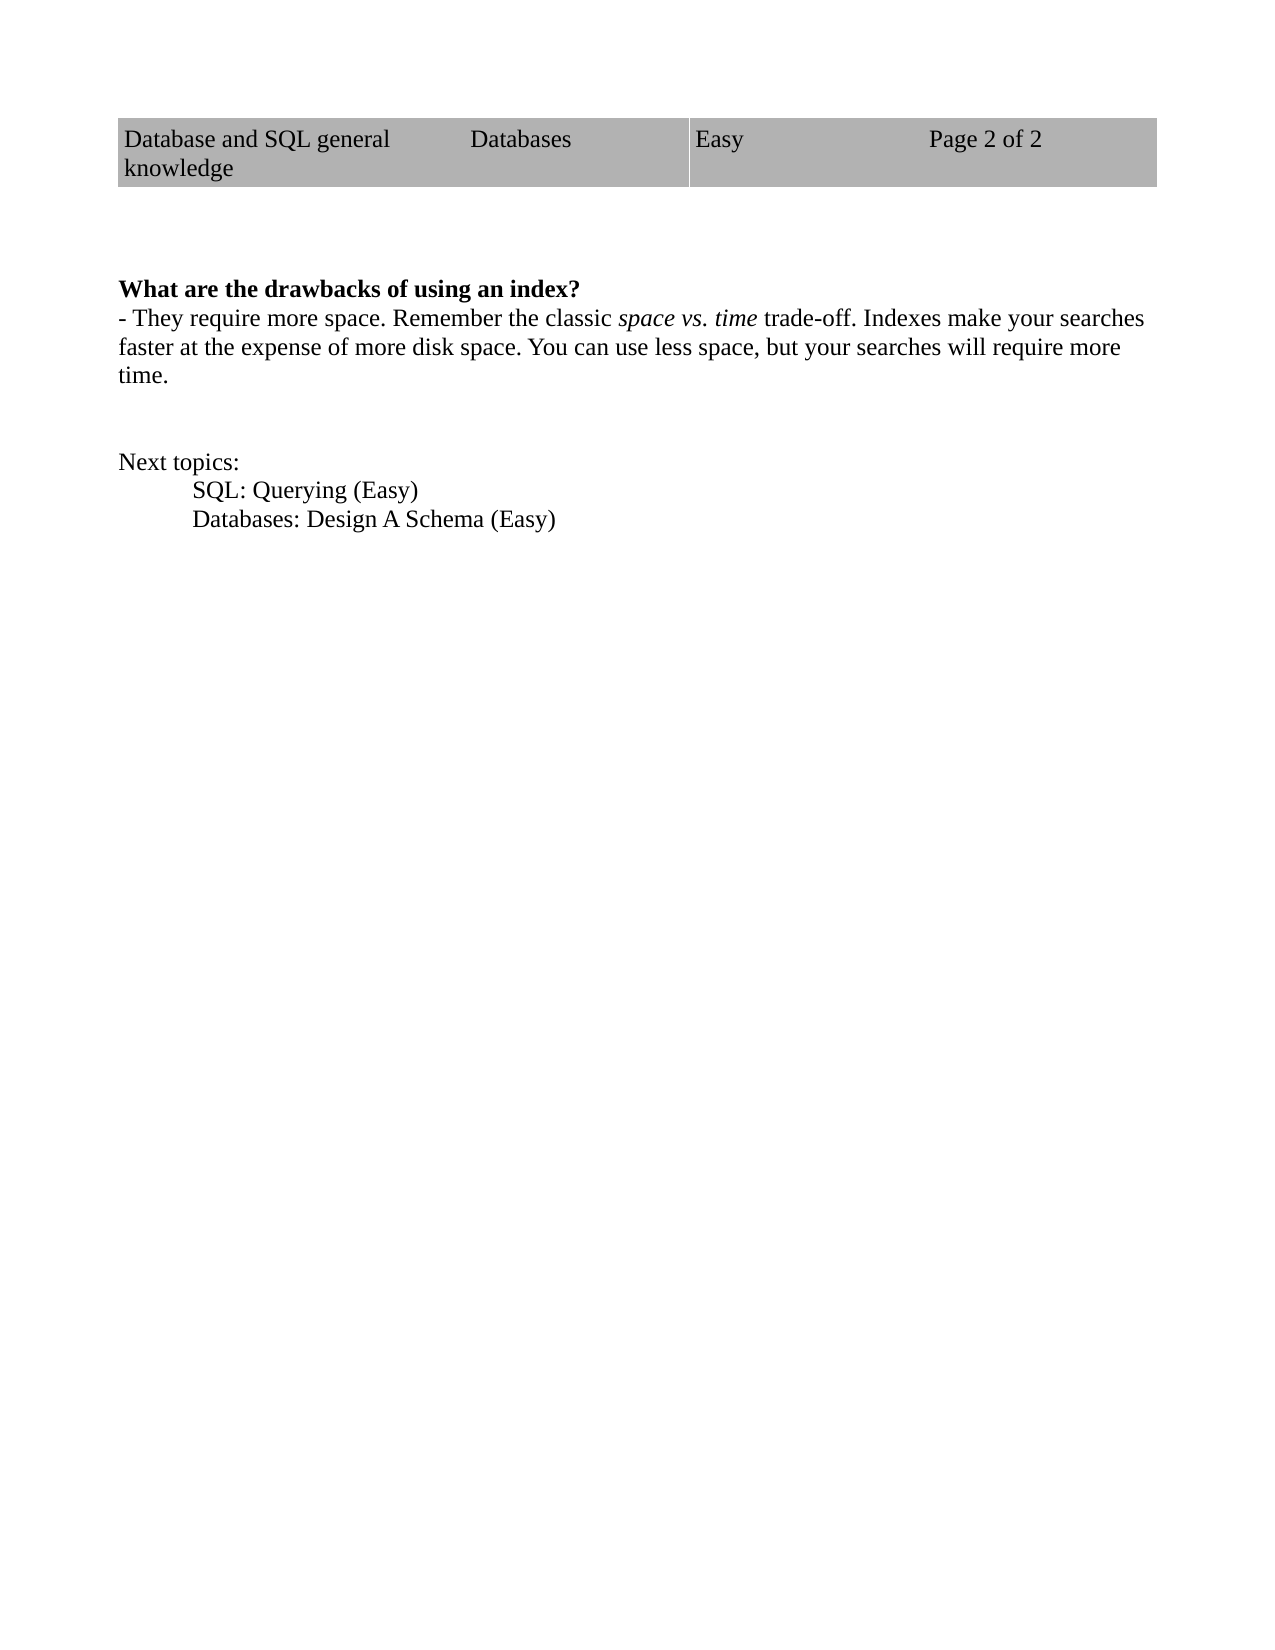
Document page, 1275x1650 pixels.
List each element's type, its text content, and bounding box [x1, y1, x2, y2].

text What are the drawbacks of using an index? [118, 274, 1157, 303]
text Databases: Design A Schema (Easy) [118, 504, 1157, 533]
text Next topics: [118, 447, 1157, 475]
text - They require more space. Remember the classic space vs. time trade-off. Indexes make your searches faster at the expense of more disk space. You can use less space, but your searches will require more time. [118, 303, 1157, 389]
text SQL: Querying (Easy) [118, 475, 1157, 504]
